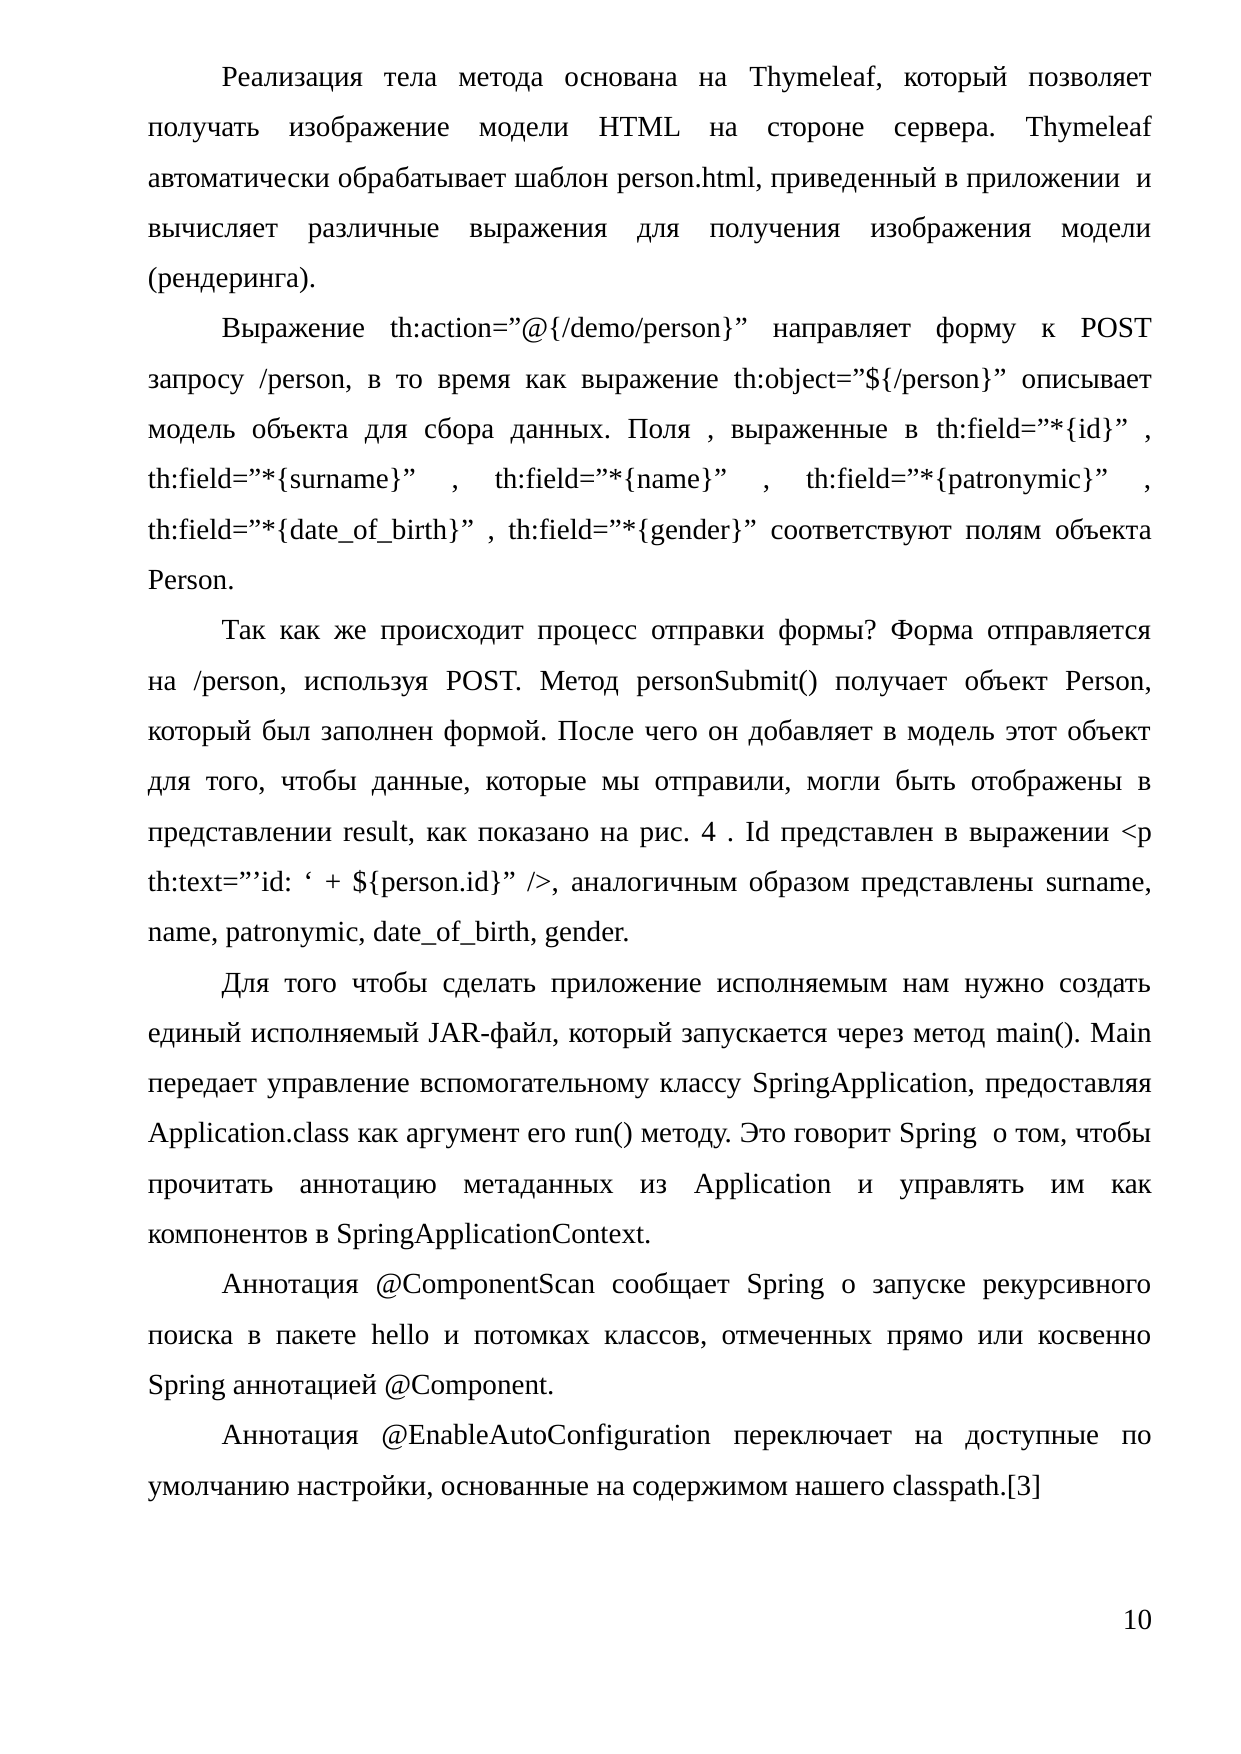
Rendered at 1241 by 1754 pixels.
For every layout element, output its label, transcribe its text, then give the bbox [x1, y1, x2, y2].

text Аннотация @ComponentScan сообщает Spring о запуске рекурсивного поиска в пакете hello и потомках классов, отмеченных прямо или косвенно Spring аннотацией @Component. [148, 1267, 1152, 1401]
text Так как же происходит процесс отправки формы? Форма отправляется на /person, используя POST. Метод personSubmit() получает объект Person, который был заполнен формой. После чего он добавляет в модель этот объект для того, чтобы данные, которые мы отправили, могли быть отображены в представлении result, как показано на рис. 4 . Id представлен в выражении <p th:text=”’id: ‘ + ${person.id}” />, аналогичным образом представлены surname, name, patronymic, date_of_birth, gender. [148, 612, 1152, 948]
text Аннотация @EnableAutoConfiguration переключает на доступные по умолчанию настройки, основанные на содержимом нашего classpath.[] [148, 1417, 1152, 1501]
text Реализация тела метода основана на Thymeleaf, который позволяет получать изображение модели HTML на стороне сервера. Thymeleaf автоматически обрабатывает шаблон person.html, приведенный в приложении и вычисляет различные выражения для получения изображения модели (рендеринга). [148, 59, 1152, 294]
text Для того чтобы сделать приложение исполняемым нам нужно создать единый исполняемый JAR-файл, который запускается через метод main(). Main передает управление вспомогательному классу SpringApplication, предоставляя Application.class как аргумент его run() методу. Это говорит Spring о том, чтобы прочитать аннотацию метаданных из Application и управлять им как компонентов в SpringApplicationContext. [148, 965, 1152, 1250]
text Выражение th:action=”@{/demo/person}” направляет форму к POST запросу /person, в то время как выражение th:object=”${/person}” описывает модель объекта для сбора данных. Поля , выраженные в th:field=”*{id}” , th:field=”*{surname}” , th:field=”*{name}” , th:field=”*{patronymic}” , th:field=”*{date_of_birth}” , th:field=”*{gender}” соответствуют полям объекта Person. [148, 311, 1152, 596]
